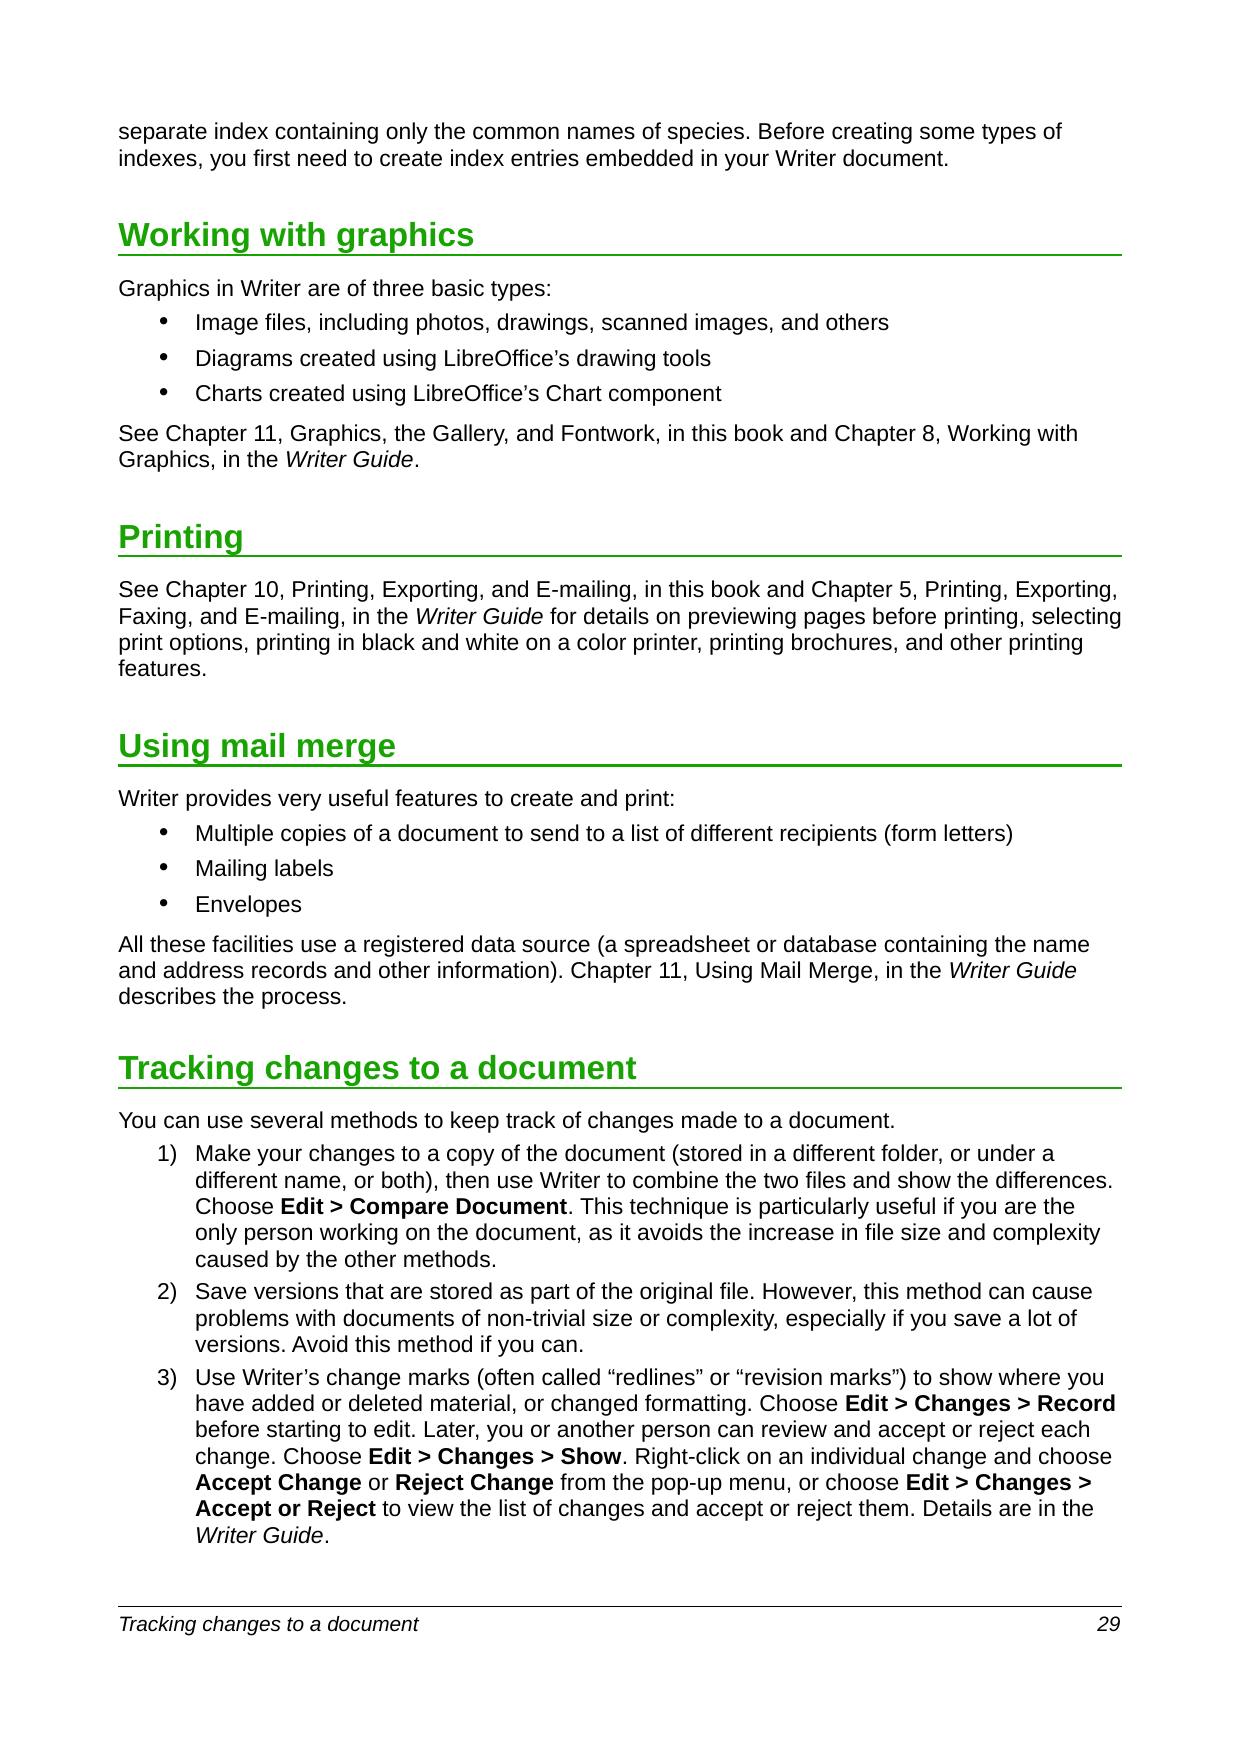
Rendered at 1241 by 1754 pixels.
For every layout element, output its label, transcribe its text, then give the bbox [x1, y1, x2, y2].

text All these facilities use a registered data source (a spreadsheet or database containing the name and address records and other information). Chapter 11, Using Mail Merge, in the Writer Guide describes the process. [118, 931, 1122, 1010]
list Image files, including photos, drawings, scanned images, and others [156, 307, 1122, 337]
list Charts created using LibreOffice’s Chart component [156, 378, 1122, 407]
list Diagrams created using LibreOffice’s drawing tools [156, 343, 1122, 372]
list Mailing labels [156, 854, 1122, 883]
subtitle Tracking changes to a document [118, 1048, 1122, 1087]
text See Chapter 11, Graphics, the Gallery, and Fontwork, in this book and Chapter 8, Working with Graphics, in the Writer Guide. [118, 420, 1122, 472]
list Graphics in Writer are of three basic types: [118, 274, 1122, 301]
subtitle Printing [118, 517, 1122, 555]
list Writer provides very useful features to create and print: [118, 785, 1122, 812]
list Multiple copies of a document to send to a list of different recipients (form letters) [156, 818, 1122, 847]
list Save versions that are stored as part of the original file. However, this method can cause problems with documents of non-trivial size or complexity, especially if you save a lot of versions. Avoid this method if you can. [177, 1278, 1122, 1357]
subtitle Using mail merge [118, 726, 1122, 764]
list Use Writer’s change marks (often called “redlines” or “revision marks”) to show where you have added or deleted material, or changed formatting. Choose Edit > Changes > Record before starting to edit. Later, you or another person can review and accept or reject each change. Choose Edit > Changes > Show. Right-click on an individual change and choose Accept Change or Reject Change from the pop-up menu, or choose Edit > Changes > Accept or Reject to view the list of changes and accept or reject them. Details are in the Writer Guide. [177, 1364, 1122, 1548]
list Make your changes to a copy of the document (stored in a different folder, or under a different name, or both), then use Writer to combine the two files and show the differences. Choose Edit > Compare Document. This technique is particularly useful if you are the only person working on the document, as it avoids the increase in file size and complexity caused by the other methods. [177, 1140, 1122, 1272]
subtitle Working with graphics [118, 215, 1122, 254]
list Envelopes [156, 889, 1122, 918]
list You can use several methods to keep track of changes made to a document. [118, 1107, 1122, 1134]
text separate index containing only the common names of species. Before creating some types of indexes, you first need to create index entries embedded in your Writer document. [118, 118, 1122, 171]
text See Chapter 10, Printing, Exporting, and E‑mailing, in this book and Chapter 5, Printing, Exporting, Faxing, and E‑mailing, in the Writer Guide for details on previewing pages before printing, selecting print options, printing in black and white on a color printer, printing brochures, and other printing features. [118, 576, 1122, 682]
